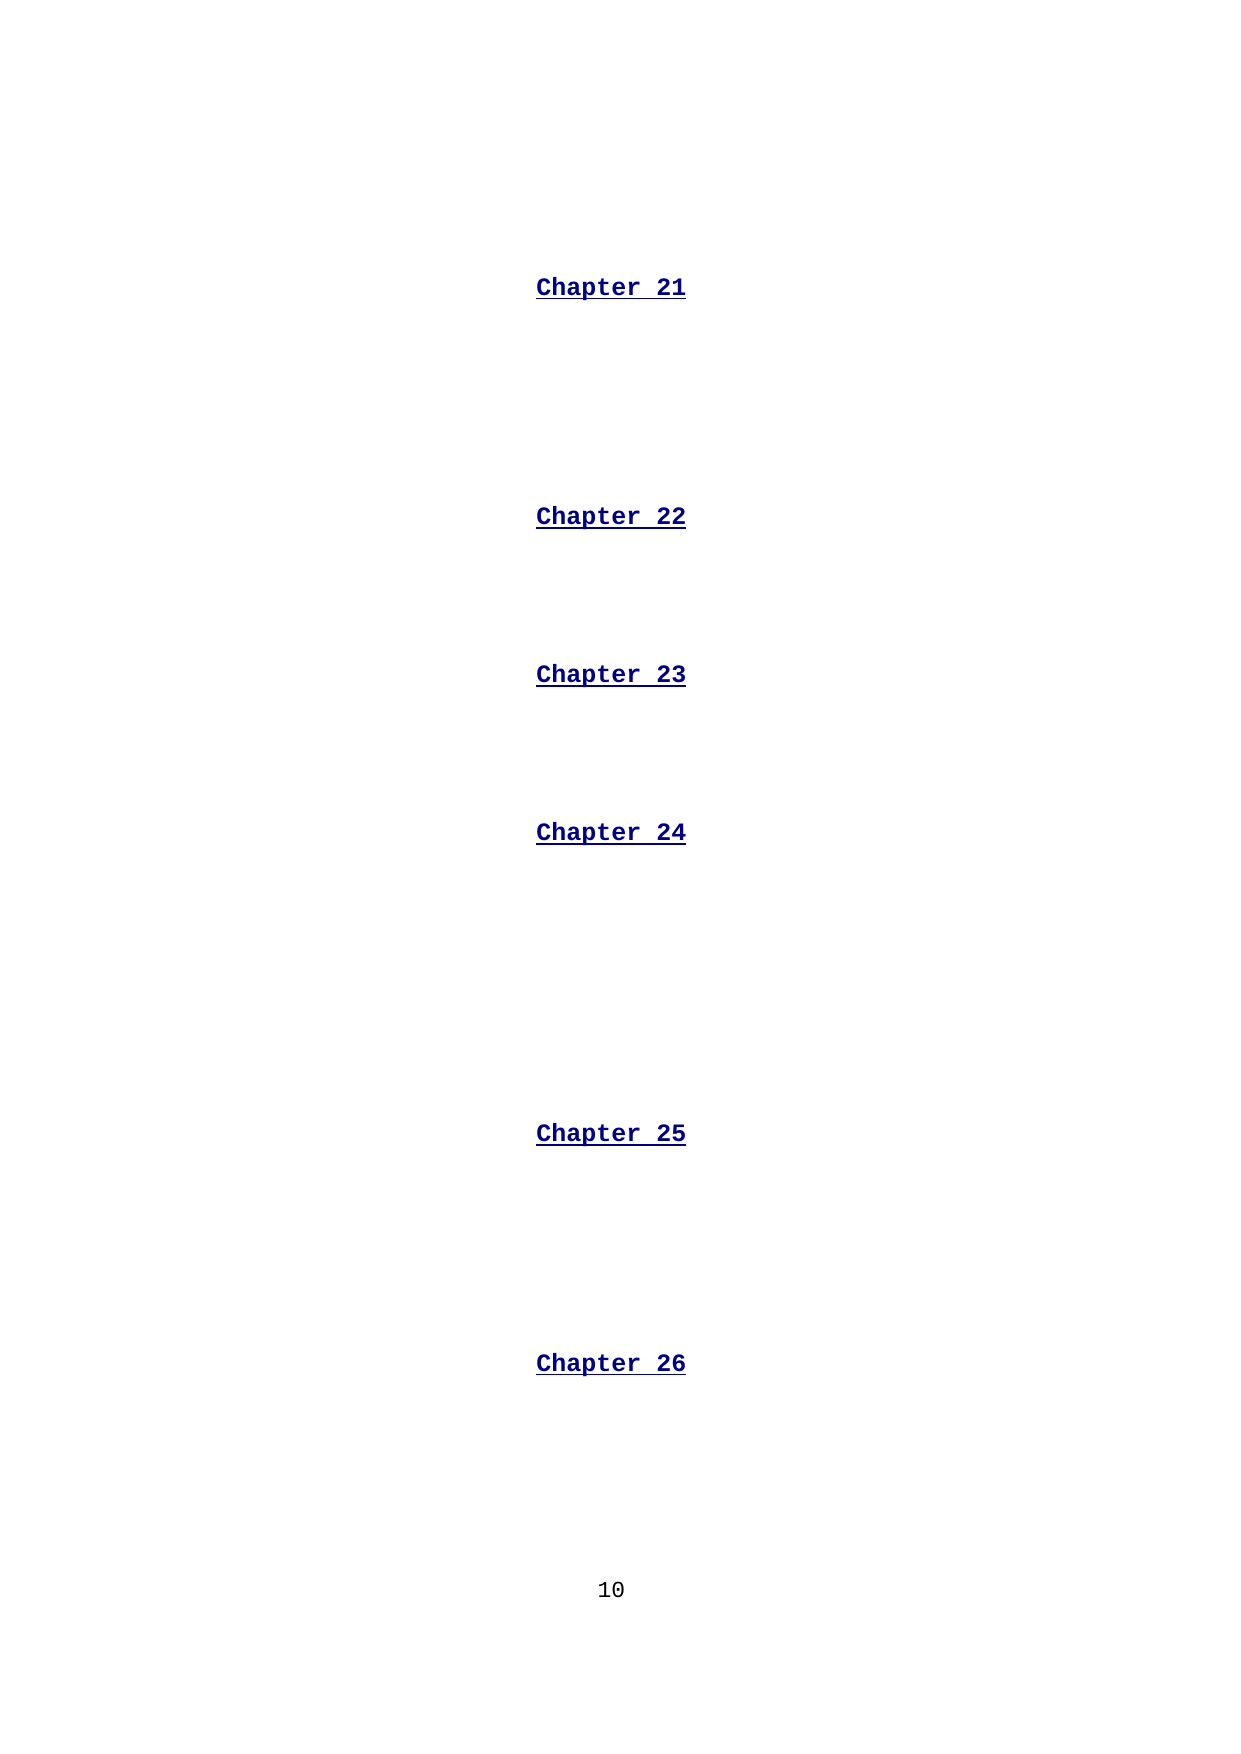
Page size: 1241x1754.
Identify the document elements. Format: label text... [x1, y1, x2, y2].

subtitle Chapter 21 [159, 261, 1063, 304]
subtitle Chapter 24 [159, 806, 1063, 849]
subtitle Chapter 23 [159, 648, 1063, 691]
subtitle Chapter 22 [159, 490, 1063, 533]
subtitle Chapter 26 [159, 1337, 1063, 1380]
subtitle Chapter 25 [159, 1107, 1063, 1150]
